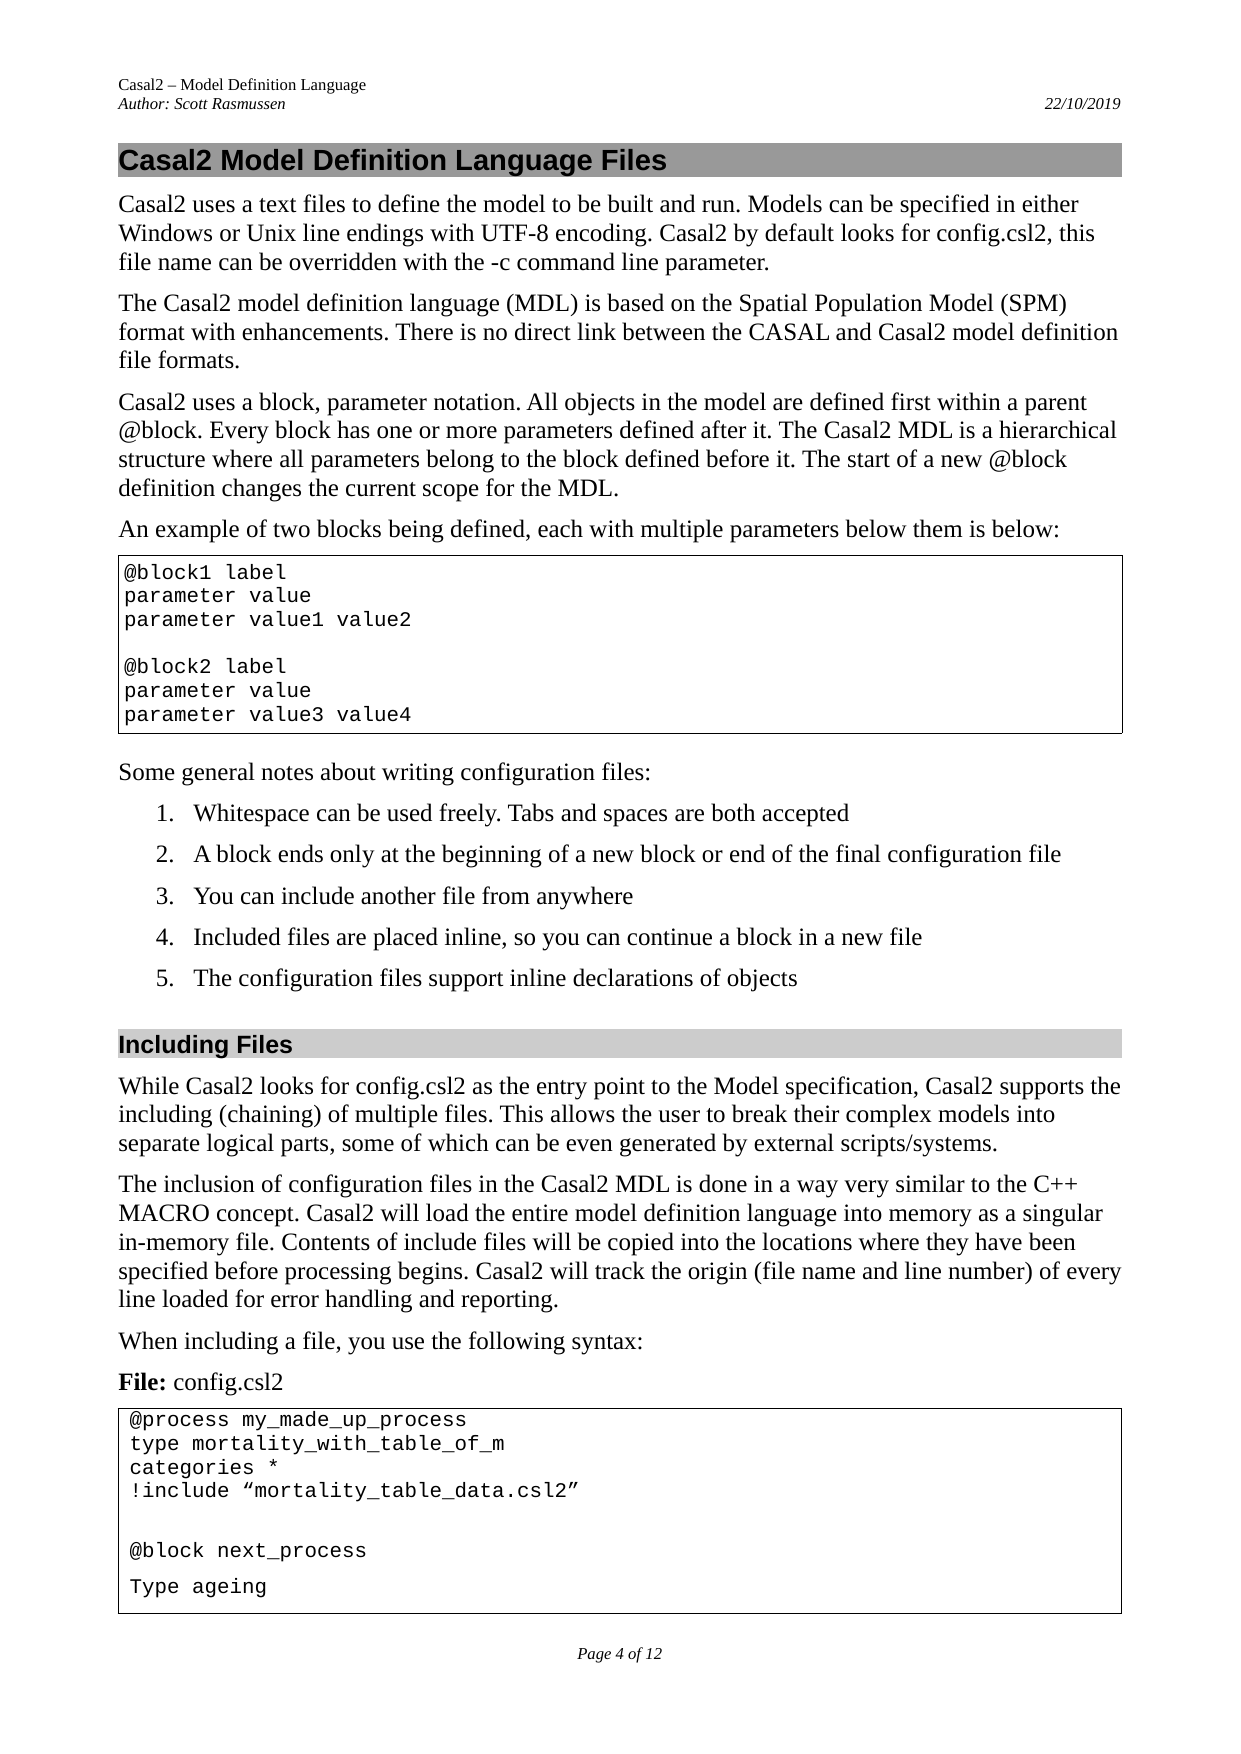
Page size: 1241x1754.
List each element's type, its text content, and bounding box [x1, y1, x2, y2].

text Casal2 uses a text files to define the model to be built and run. Models can be specified in either Windows or Unix line endings with UTF-8 encoding. Casal2 by default looks for config.csl2, this file name can be overridden with the -c command line parameter. [118, 189, 1122, 275]
table_header @process my_made_up_process type mortality_with_table_of_m categories * !include “mortality_table_data.csl2” @block next_process Type ageing [119, 1409, 1121, 1612]
list Included files are placed inline, so you can continue a block in a new file [156, 922, 1122, 951]
list You can include another file from anywhere [156, 881, 1122, 909]
list A block ends only at the beginning of a new block or end of the final configuration file [156, 839, 1122, 868]
text Some general notes about writing configuration files: [118, 757, 1122, 786]
subtitle Casal2 Model Definition Language Files [118, 143, 1122, 177]
text The inclusion of configuration files in the Casal2 MDL is done in a way very similar to the C++ MACRO concept. Casal2 will load the entire model definition language into memory as a singular in-memory file. Contents of include files will be copied into the locations where they have been specified before processing begins. Casal2 will track the origin (file name and line number) of every line loaded for error handling and reporting. [118, 1169, 1122, 1313]
list Whitespace can be used freely. Tabs and spaces are both accepted [156, 798, 1122, 827]
text While Casal2 looks for config.csl2 as the entry point to the Model specification, Casal2 supports the including (chaining) of multiple files. This allows the user to break their complex models into separate logical parts, some of which can be even generated by external scripts/systems. [118, 1071, 1122, 1157]
text Casal2 uses a block, parameter notation. All objects in the model are defined first within a parent @block. Every block has one or more parameters defined after it. The Casal2 MDL is a hierarchical structure where all parameters belong to the block defined before it. The start of a new @block definition changes the current scope for the MDL. [118, 387, 1122, 502]
text File: config.csl2 [118, 1367, 1122, 1396]
table_header @block1 label parameter value parameter value1 value2 @block2 label parameter value parameter value3 value4 [119, 556, 1122, 733]
text The Casal2 model definition language (MDL) is based on the Spatial Population Model (SPM) format with enhancements. There is no direct link between the CASAL and Casal2 model definition file formats. [118, 288, 1122, 374]
text An example of two blocks being defined, each with multiple parameters below them is below: [118, 514, 1122, 543]
subtitle Including Files [118, 1029, 1122, 1058]
list The configuration files support inline declarations of objects [156, 963, 1122, 992]
text When including a file, you use the following syntax: [118, 1326, 1122, 1354]
